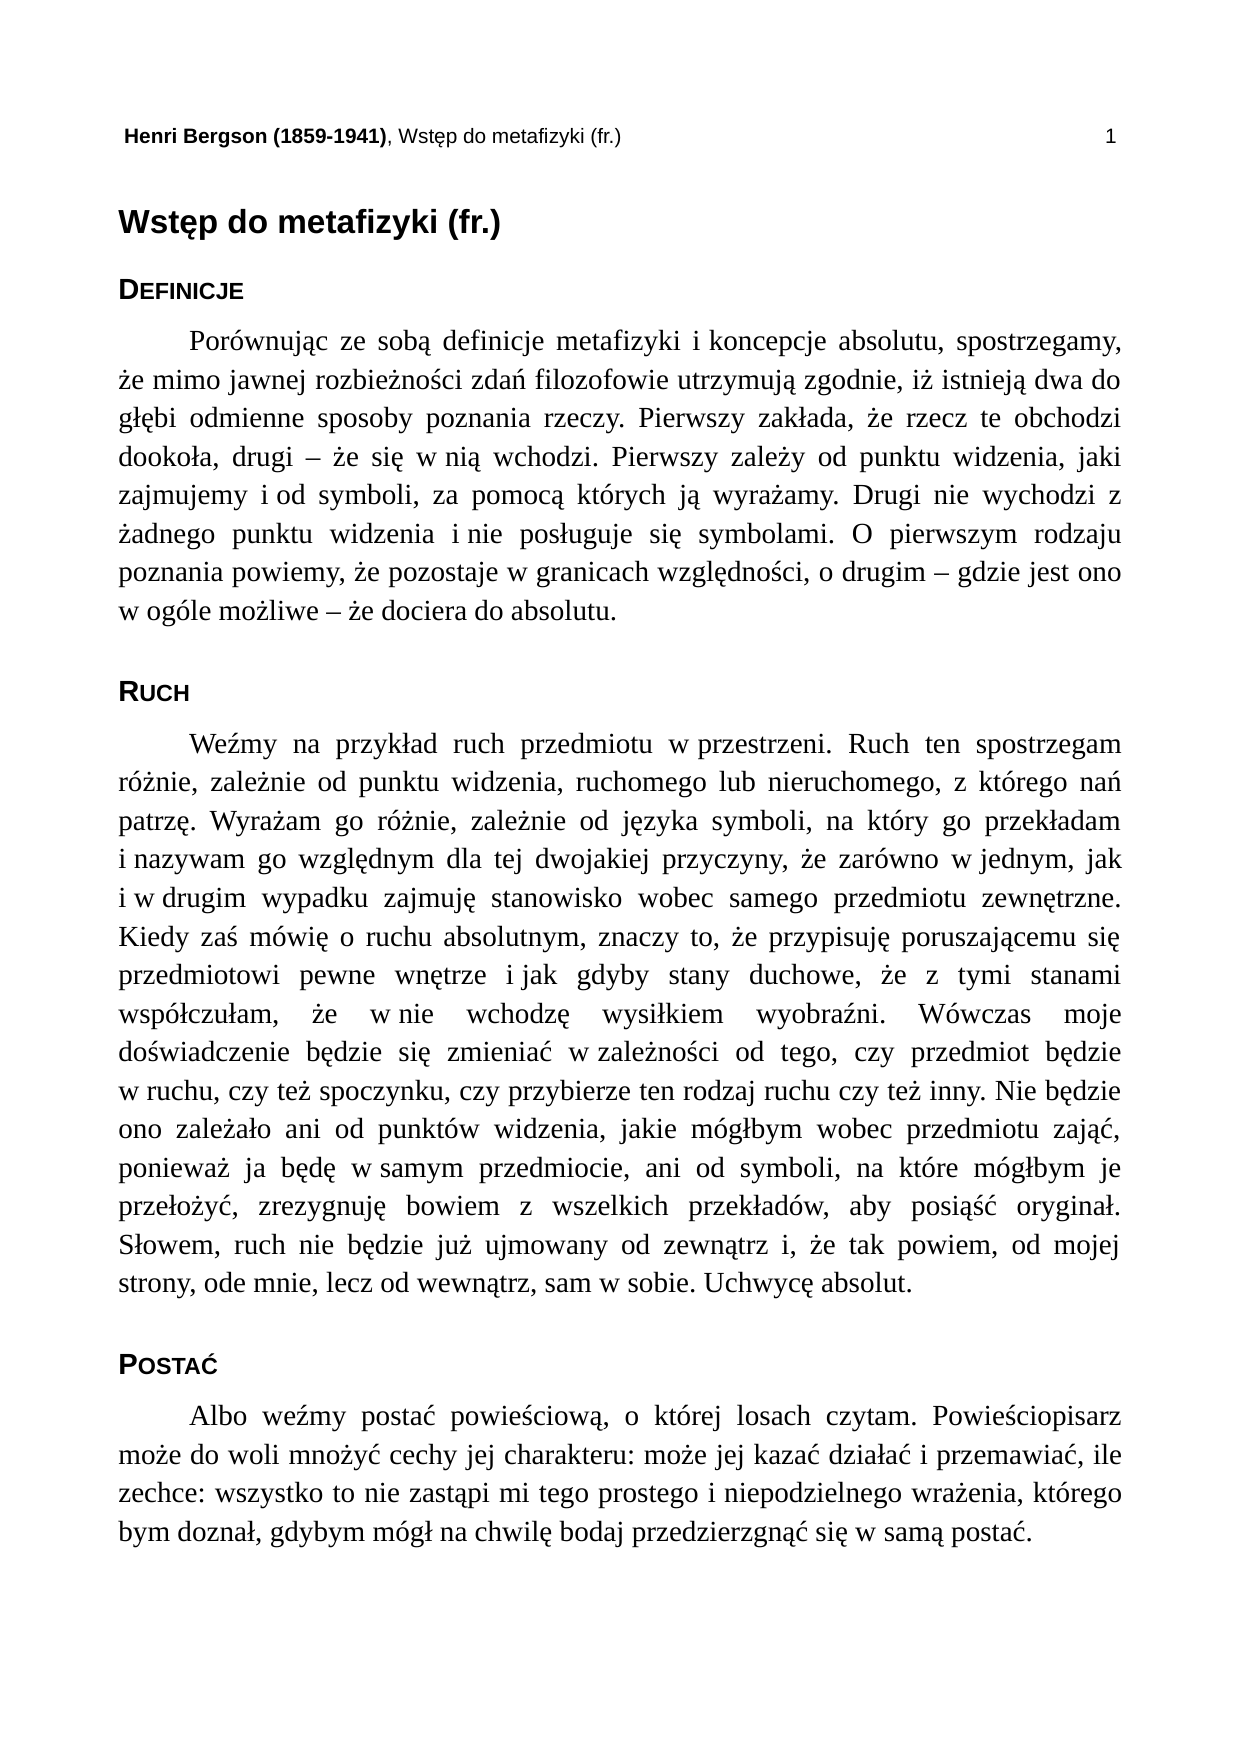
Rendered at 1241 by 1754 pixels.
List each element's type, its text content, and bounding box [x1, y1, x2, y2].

subtitle Postać [118, 1347, 1122, 1380]
text Weźmy na przykład ruch przedmiotu w przestrzeni. Ruch ten spostrzegam różnie, zależnie od punktu widzenia, ruchomego lub nieruchomego, z którego nań patrzę. Wyrażam go różnie, zależnie od języka symboli, na który go przekładam i nazywam go względnym dla tej dwojakiej przyczyny, że zarówno w jednym, jak i w drugim wypadku zajmuję stanowisko wobec samego przedmiotu zewnętrzne. Kiedy zaś mówię o ruchu absolutnym, znaczy to, że przypisuję poruszającemu się przedmiotowi pewne wnętrze i jak gdyby stany duchowe, że z tymi stanami współczułam, że w nie wchodzę wysiłkiem wyobraźni. Wówczas moje doświadczenie będzie się zmieniać w zależności od tego, czy przedmiot będzie w ruchu, czy też spoczynku, czy przybierze ten rodzaj ruchu czy też inny. Nie będzie ono zależało ani od punktów widzenia, jakie mógłbym wobec przedmiotu zająć, ponieważ ja będę w samym przedmiocie, ani od symboli, na które mógłbym je przełożyć, zrezygnuję bowiem z wszelkich przekładów, aby posiąść oryginał. Słowem, ruch nie będzie już ujmowany od zewnątrz i, że tak powiem, od mojej strony, ode mnie, lecz od wewnątrz, sam w sobie. Uchwycę absolut. [118, 726, 1122, 1299]
text Albo weźmy postać powieściową, o której losach czytam. Powieściopisarz może do woli mnożyć cechy jej charakteru: może jej kazać działać i przemawiać, ile zechce: wszystko to nie zastąpi mi tego prostego i niepodzielnego wrażenia, którego bym doznał, gdybym mógł na chwilę bodaj przedzierzgnąć się w samą postać. [118, 1398, 1122, 1547]
text Porównując ze sobą definicje metafizyki i koncepcje absolutu, spostrzegamy, że mimo jawnej rozbieżności zdań filozofowie utrzymują zgodnie, iż istnieją dwa do głębi odmienne sposoby poznania rzeczy. Pierwszy zakłada, że rzecz te obchodzi dookoła, drugi – że się w nią wchodzi. Pierwszy zależy od punktu widzenia, jaki zajmujemy i od symboli, za pomocą których ją wyrażamy. Drugi nie wychodzi z żadnego punktu widzenia i nie posługuje się symbolami. O pierwszym rodzaju poznania powiemy, że pozostaje w granicach względności, o drugim – gdzie jest ono w ogóle możliwe – że dociera do absolutu. [118, 323, 1122, 627]
subtitle Wstęp do metafizyki (fr.) [118, 202, 1122, 241]
subtitle Ruch [118, 674, 1122, 708]
subtitle Definicje [118, 272, 1122, 305]
